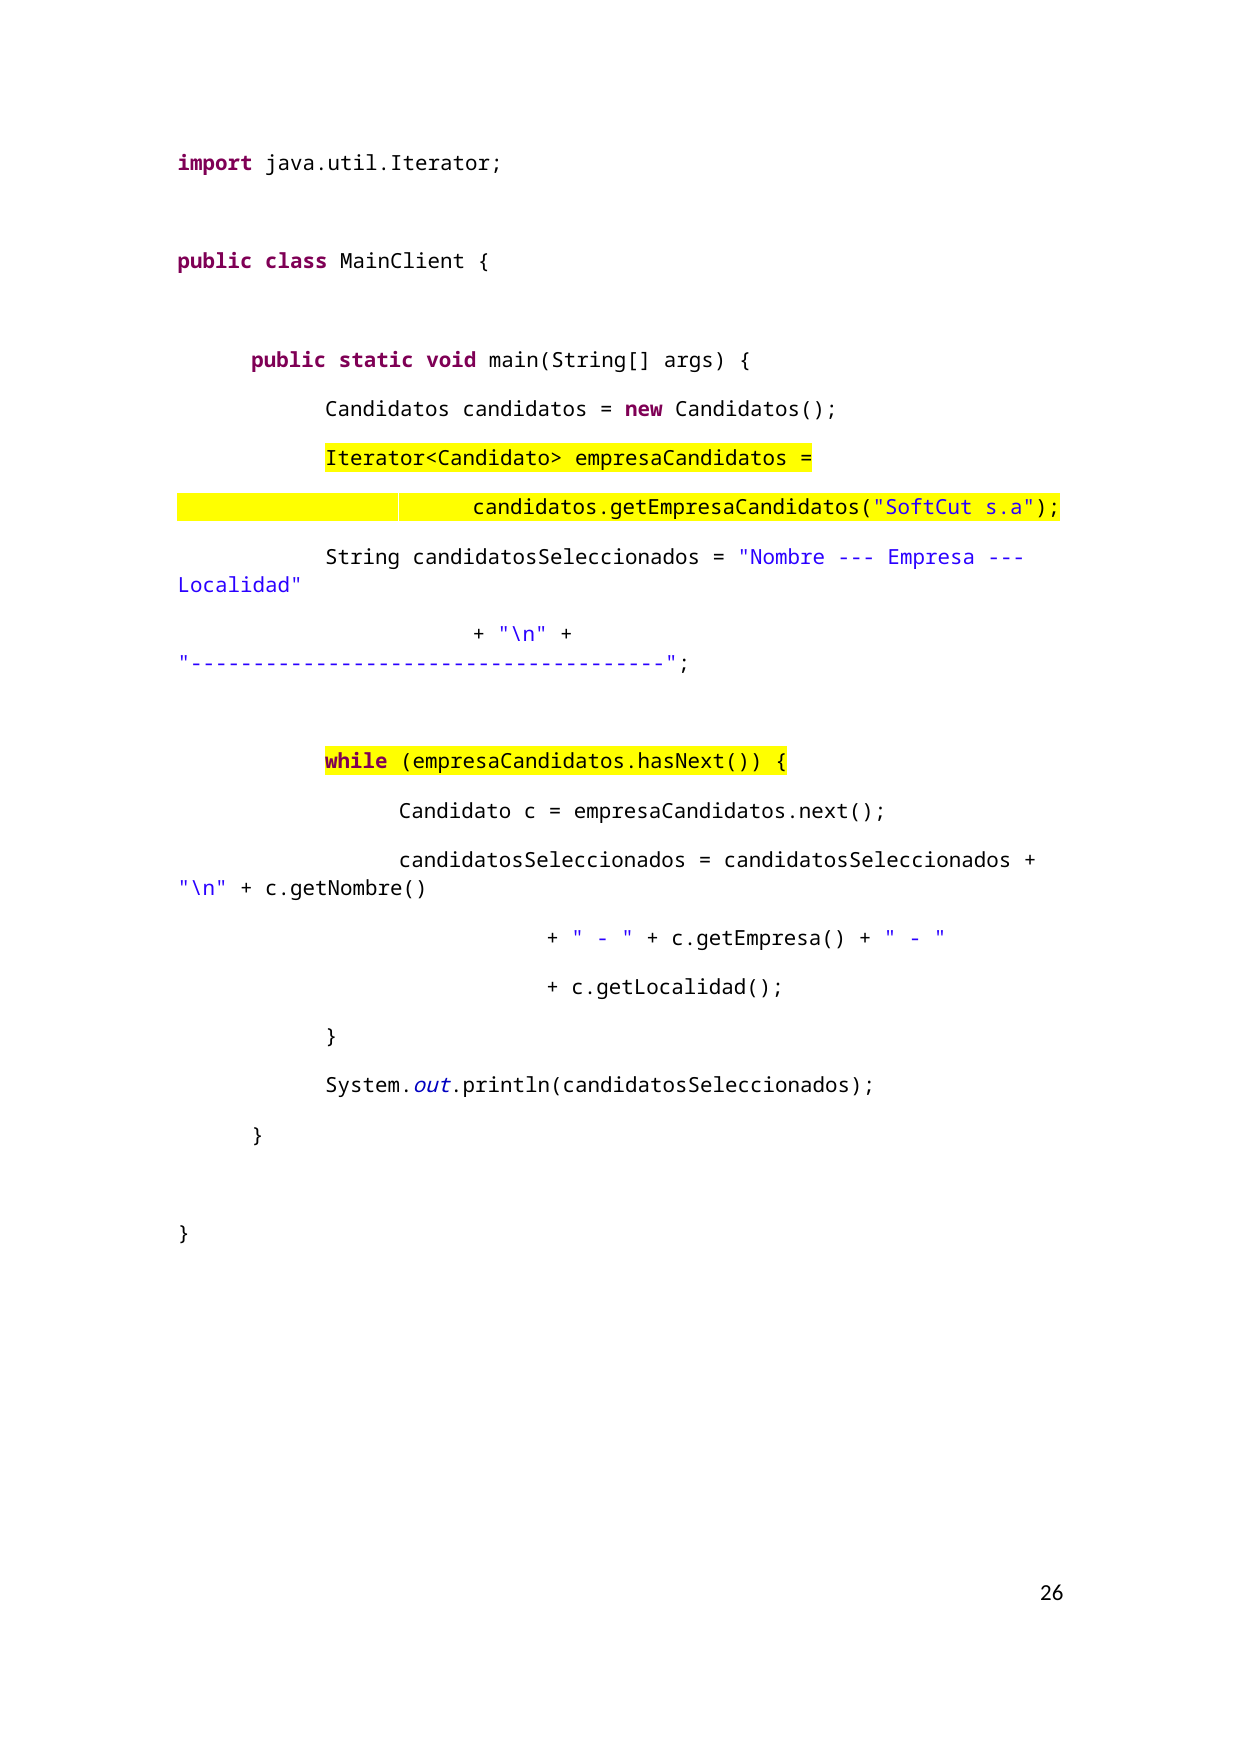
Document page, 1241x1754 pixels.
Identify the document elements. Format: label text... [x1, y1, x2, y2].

text while (empresaCandidatos.hasNext()) { [177, 746, 1063, 775]
text } [177, 1218, 1063, 1247]
text System.out.println(candidatosSeleccionados); [177, 1071, 1063, 1099]
text candidatosSeleccionados = candidatosSeleccionados + "\n" + c.getNombre() [177, 845, 1063, 902]
text + " - " + c.getEmpresa() + " - " [177, 923, 1063, 951]
text + c.getLocalidad(); [177, 972, 1063, 1000]
text public static void main(String[] args) { [177, 345, 1063, 373]
text } [177, 1120, 1063, 1148]
text Candidato c = empresaCandidatos.next(); [177, 796, 1063, 824]
text String candidatosSeleccionados = "Nombre --- Empresa --- Localidad" [177, 542, 1063, 599]
text candidatos.getEmpresaCandidatos("SoftCut s.a"); [177, 492, 1063, 521]
text + "\n" + "--------------------------------------"; [177, 619, 1063, 676]
text public class MainClient { [177, 246, 1063, 274]
text } [177, 1021, 1063, 1050]
text Candidatos candidatos = new Candidatos(); [177, 394, 1063, 422]
text Iterator<Candidato> empresaCandidatos = [177, 443, 1063, 472]
text import java.util.Iterator; [177, 148, 1063, 176]
